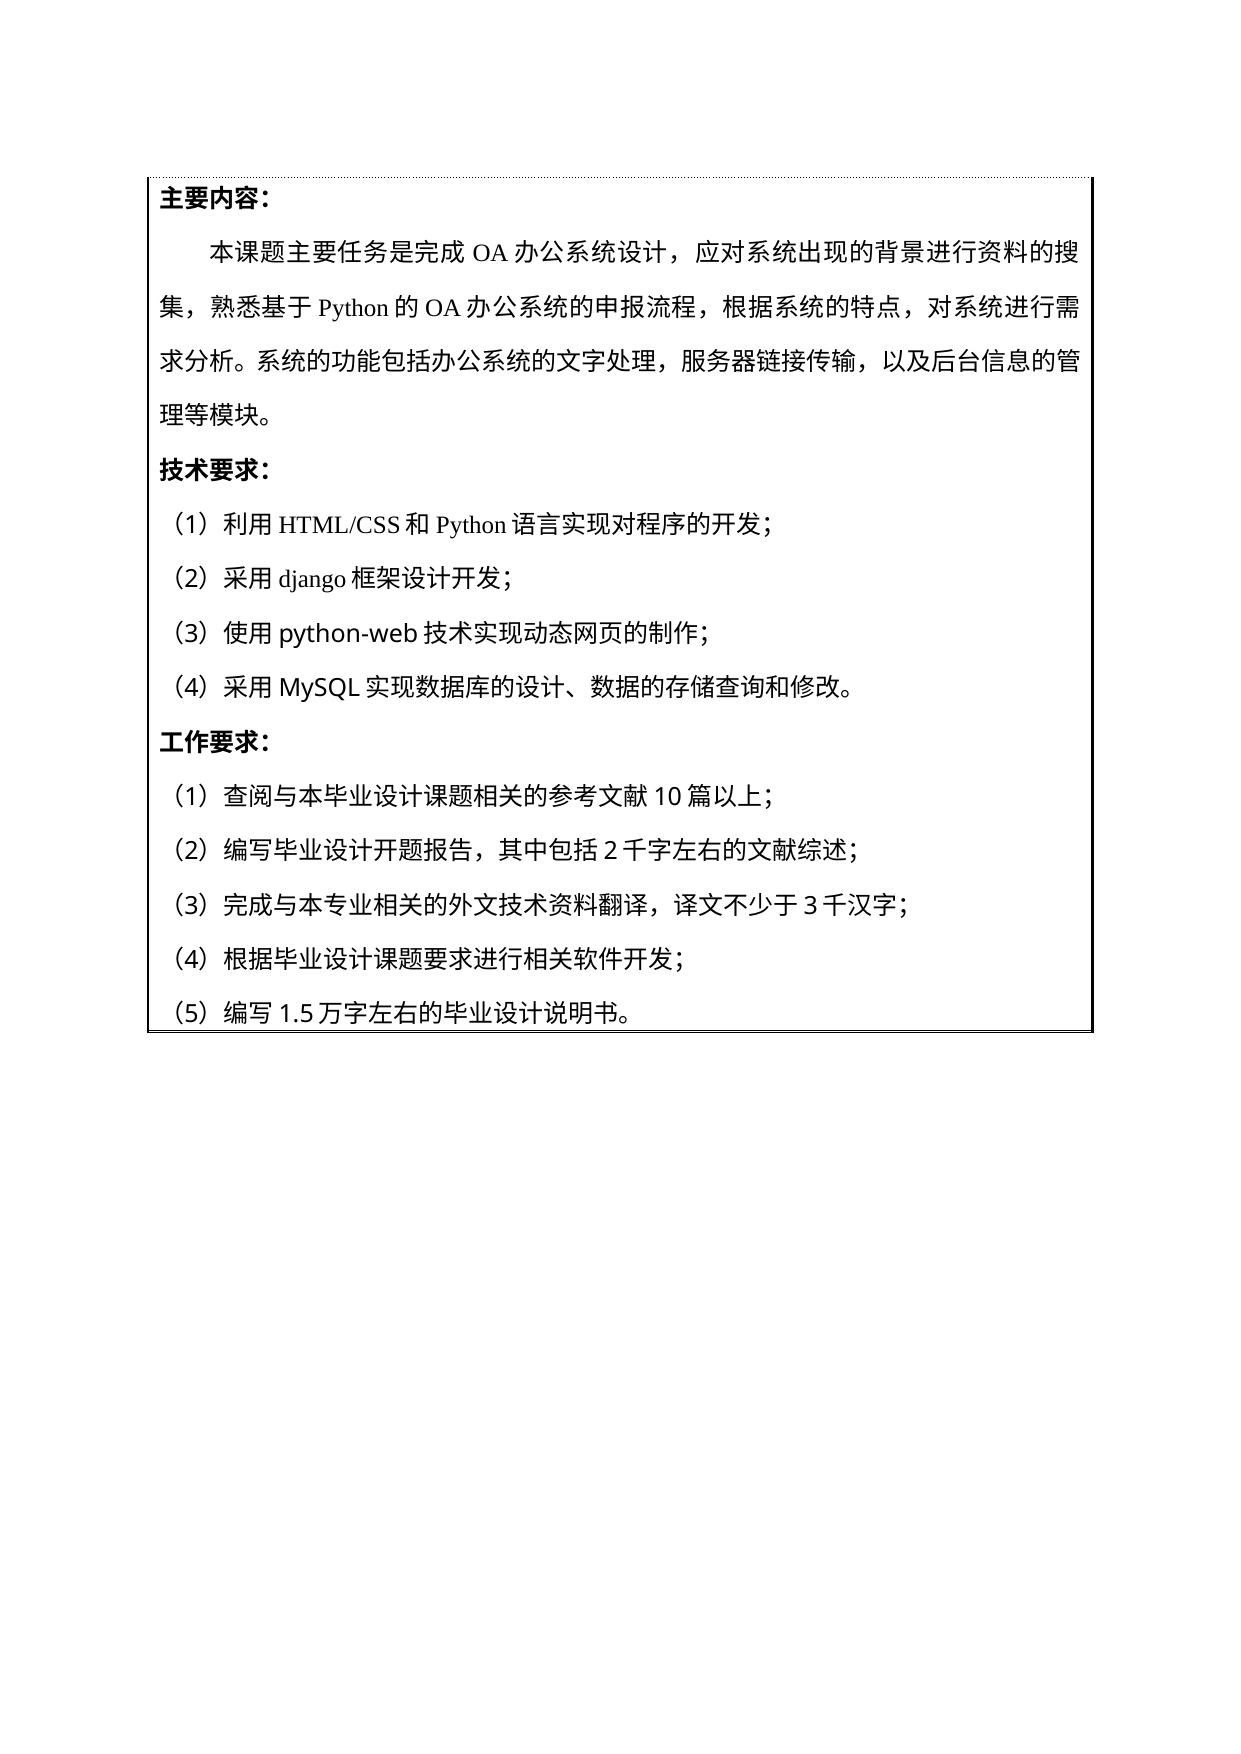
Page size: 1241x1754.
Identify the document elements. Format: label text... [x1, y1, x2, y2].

table_cell 主要内容： 本课题主要任务是完成OA办公系统设计，应对系统出现的背景进行资料的搜集，熟悉基于Python的OA办公系统的申报流程，根据系统的特点，对系统进行需求分析。系统的功能包括办公系统的文字处理，服务器链接传输，以及后台信息的管理等模块。 技术要求： （1）利用HTML/CSS和Python语言实现对程序的开发； （2）采用django框架设计开发； （3）使用python-web技术实现动态网页的制作； （4）采用MySQL实现数据库的设计、数据的存储查询和修改。 工作要求： （1）查阅与本毕业设计课题相关的参考文献10篇以上； （2）编写毕业设计开题报告，其中包括2千字左右的文献综述； （3）完成与本专业相关的外文技术资料翻译，译文不少于3千汉字； （4）根据毕业设计课题要求进行相关软件开发； （5）编写1.5万字左右的毕业设计说明书。 [149, 177, 1091, 1030]
